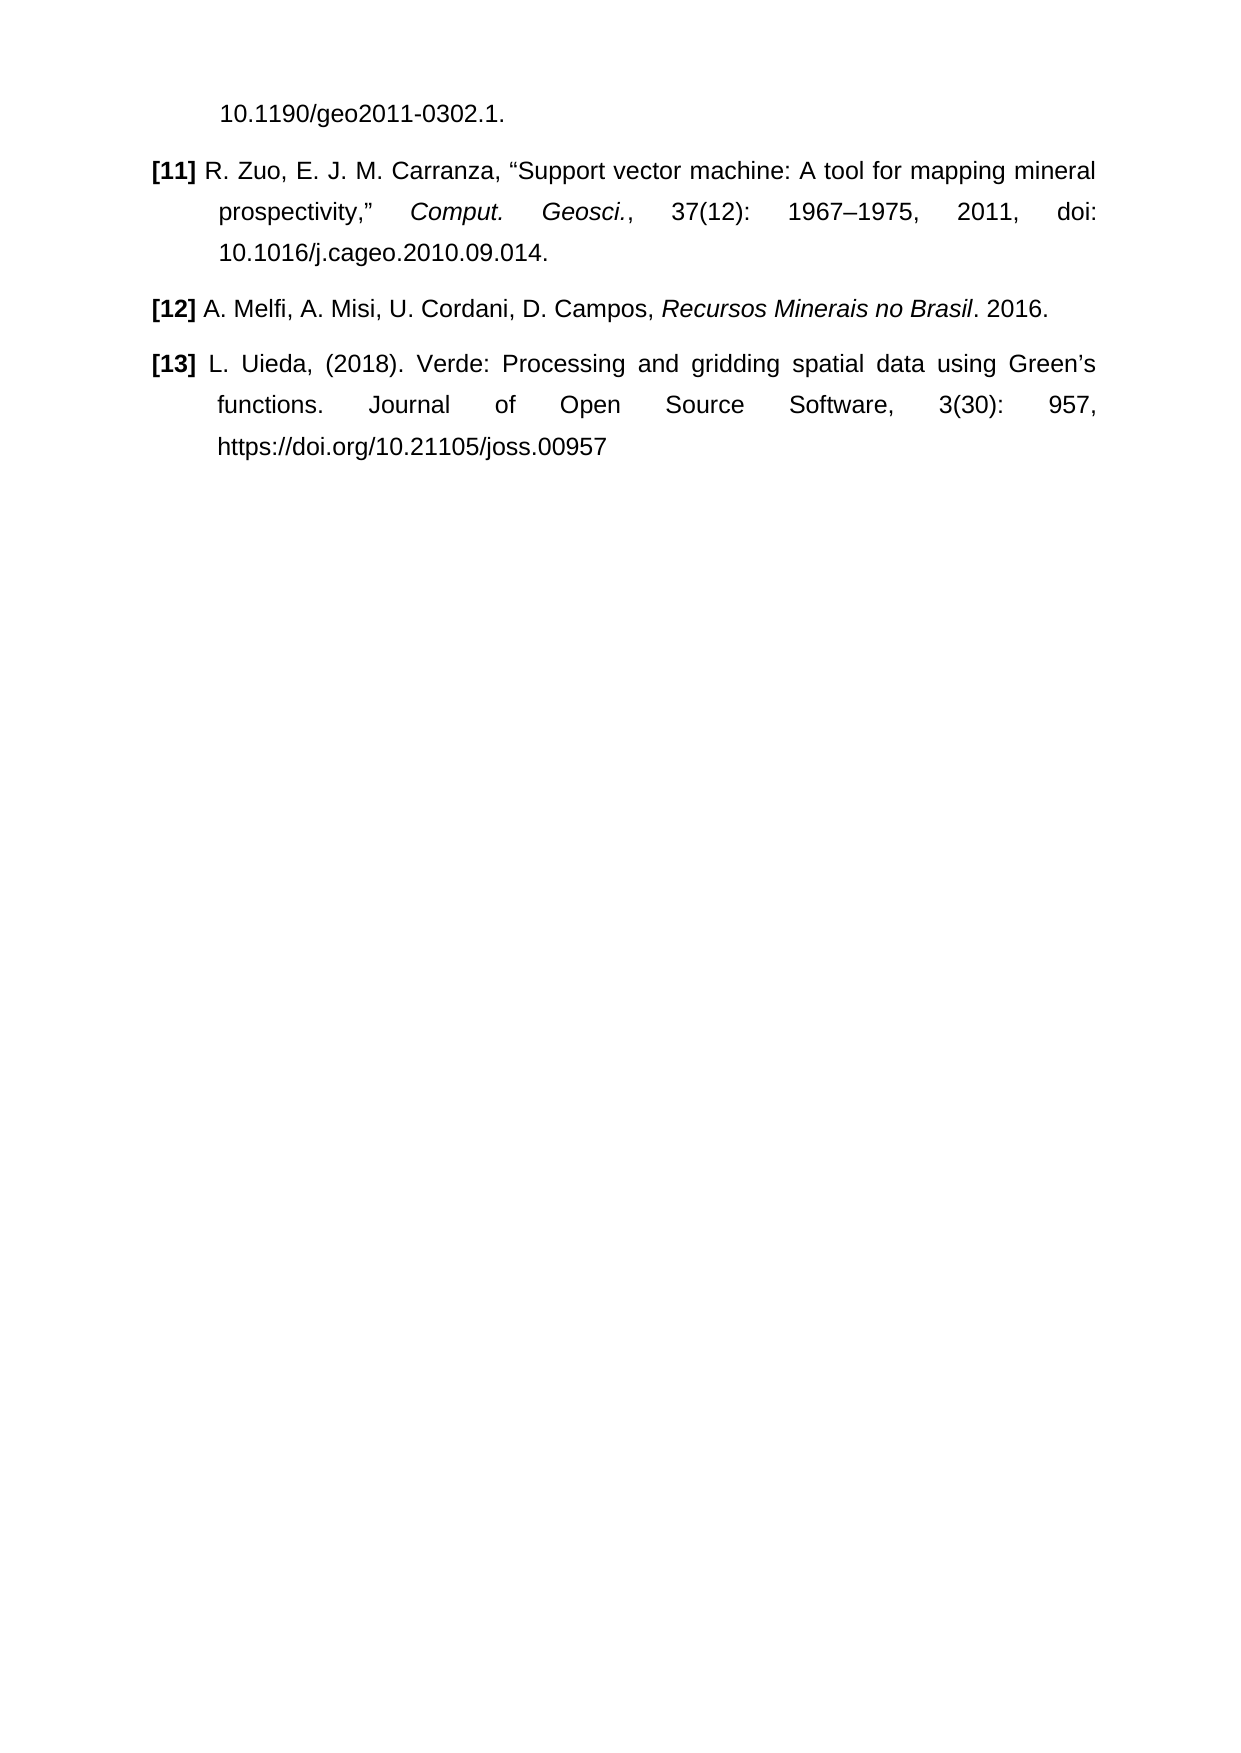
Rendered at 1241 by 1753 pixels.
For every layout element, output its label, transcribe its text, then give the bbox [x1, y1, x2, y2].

text [11] R. Zuo, E. J. M. Carranza, “Support vector machine: A tool for mapping mineral prospectivity,” Comput. Geosci., 37(12): 1967–1975, 2011, doi: 10.1016/j.cageo.2010.09.014. [152, 156, 1098, 266]
text 10.1190/geo2011-0302.1. [218, 99, 1098, 128]
text [13] L. Uieda, (2018). Verde: Processing and gridding spatial data using Green’s functions. Journal of Open Source Software, 3(30): 957, https://doi.org/10.21105/joss.00957 [152, 349, 1098, 460]
text [12] A. Melfi, A. Misi, U. Cordani, D. Campos, Recursos Minerais no Brasil. 2016. [152, 294, 1129, 323]
